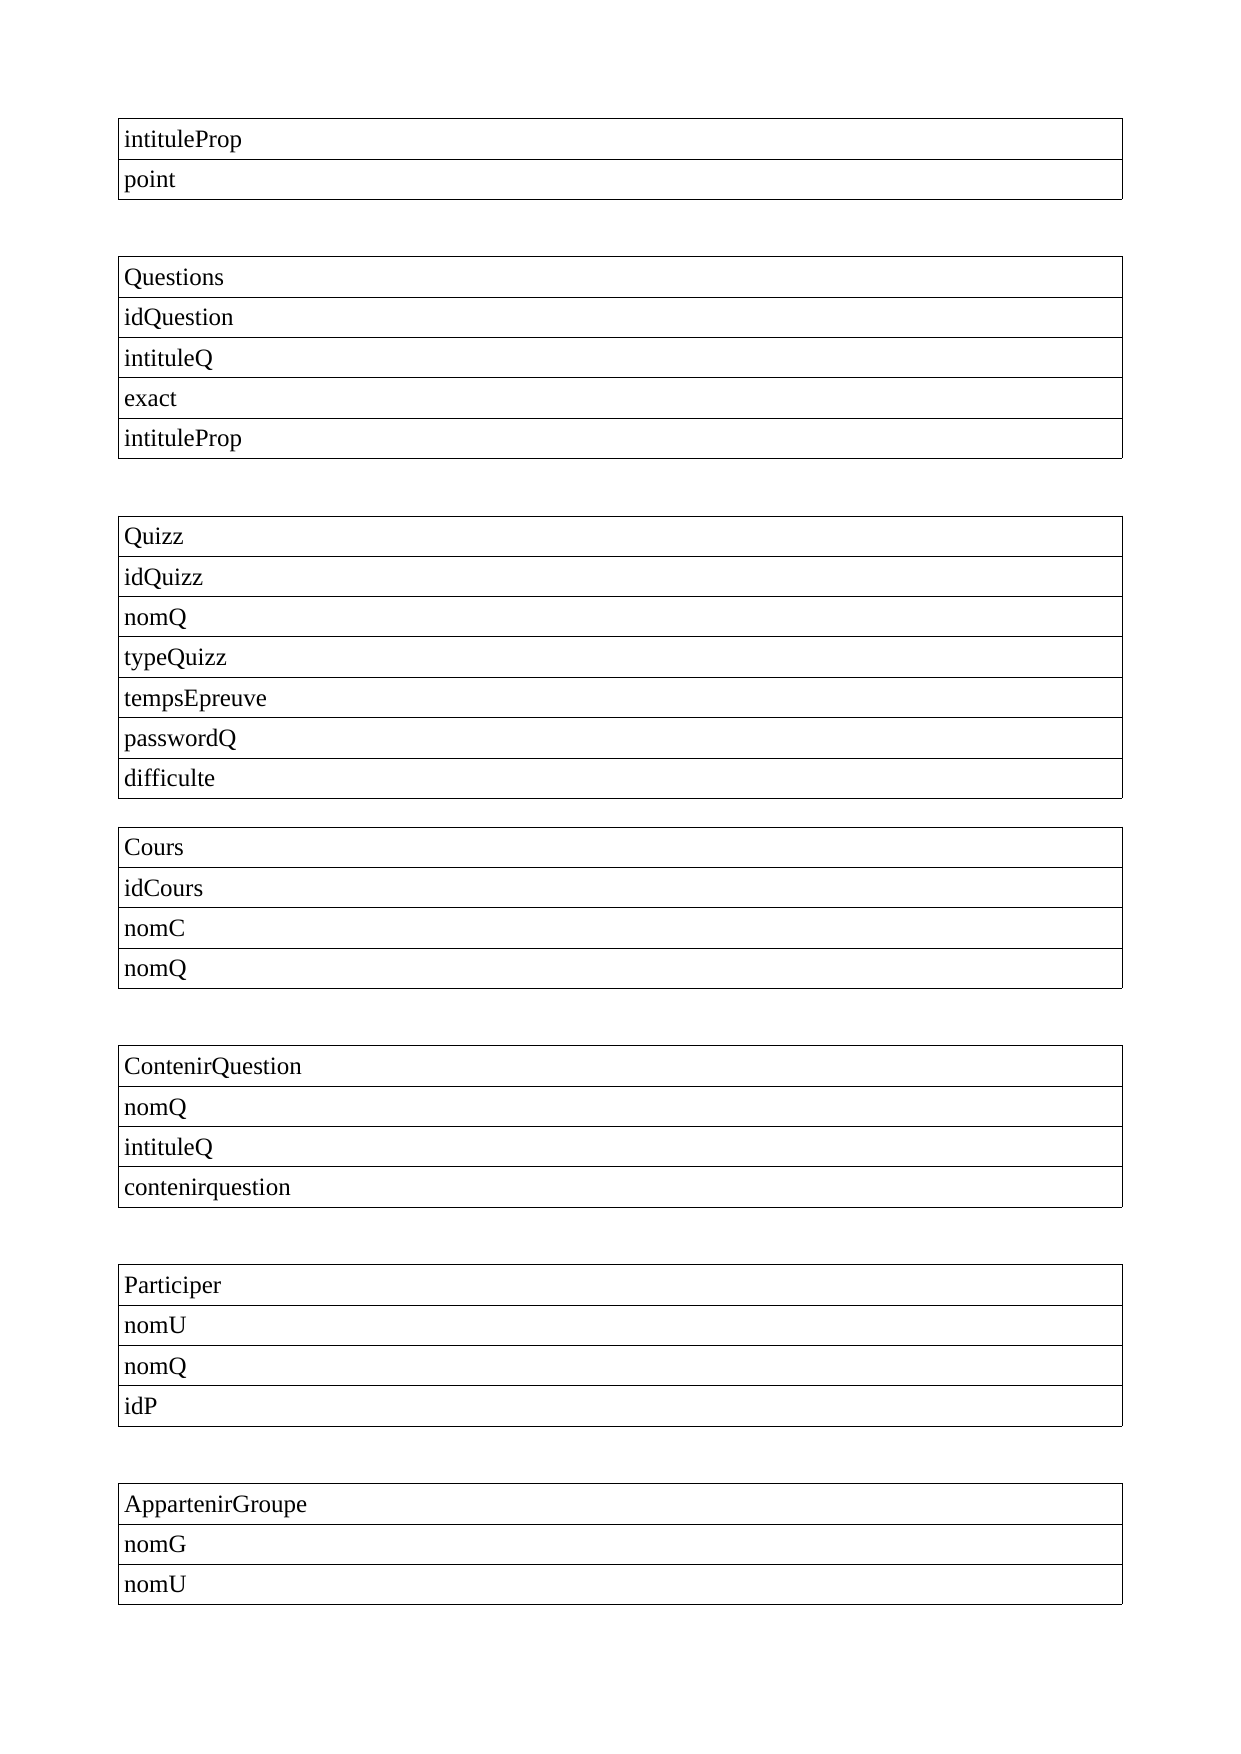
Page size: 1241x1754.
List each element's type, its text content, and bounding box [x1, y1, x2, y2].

table_cell typeQuizz [119, 637, 1122, 677]
table_cell nomC [119, 908, 1122, 947]
table_cell nomQ [119, 1087, 1122, 1126]
table_cell nomG [119, 1525, 1122, 1564]
table_cell intituleProp [119, 419, 1122, 458]
table_cell intituleQ [119, 338, 1122, 377]
table_cell nomU [119, 1306, 1122, 1345]
table_header Questions [119, 257, 1122, 297]
table_cell tempsEpreuve [119, 678, 1122, 717]
table_cell contenirquestion [119, 1167, 1122, 1207]
table_header AppartenirGroupe [119, 1484, 1122, 1523]
table_header Quizz [119, 517, 1122, 556]
table_cell nomQ [119, 597, 1122, 636]
table_cell idQuizz [119, 557, 1122, 596]
table_header Cours [119, 828, 1122, 867]
table_cell point [119, 160, 1122, 199]
table_cell passwordQ [119, 718, 1122, 757]
table_header Participer [119, 1265, 1122, 1304]
table_cell idCours [119, 868, 1122, 907]
table_cell intituleProp [119, 119, 1122, 158]
table_cell difficulte [119, 759, 1122, 798]
table_cell idP [119, 1386, 1122, 1426]
table_cell exact [119, 378, 1122, 418]
table_cell nomQ [119, 1346, 1122, 1385]
table_cell nomQ [119, 949, 1122, 988]
table_cell idQuestion [119, 298, 1122, 337]
table_cell intituleQ [119, 1127, 1122, 1166]
table_header ContenirQuestion [119, 1046, 1122, 1086]
table_cell nomU [119, 1565, 1122, 1604]
